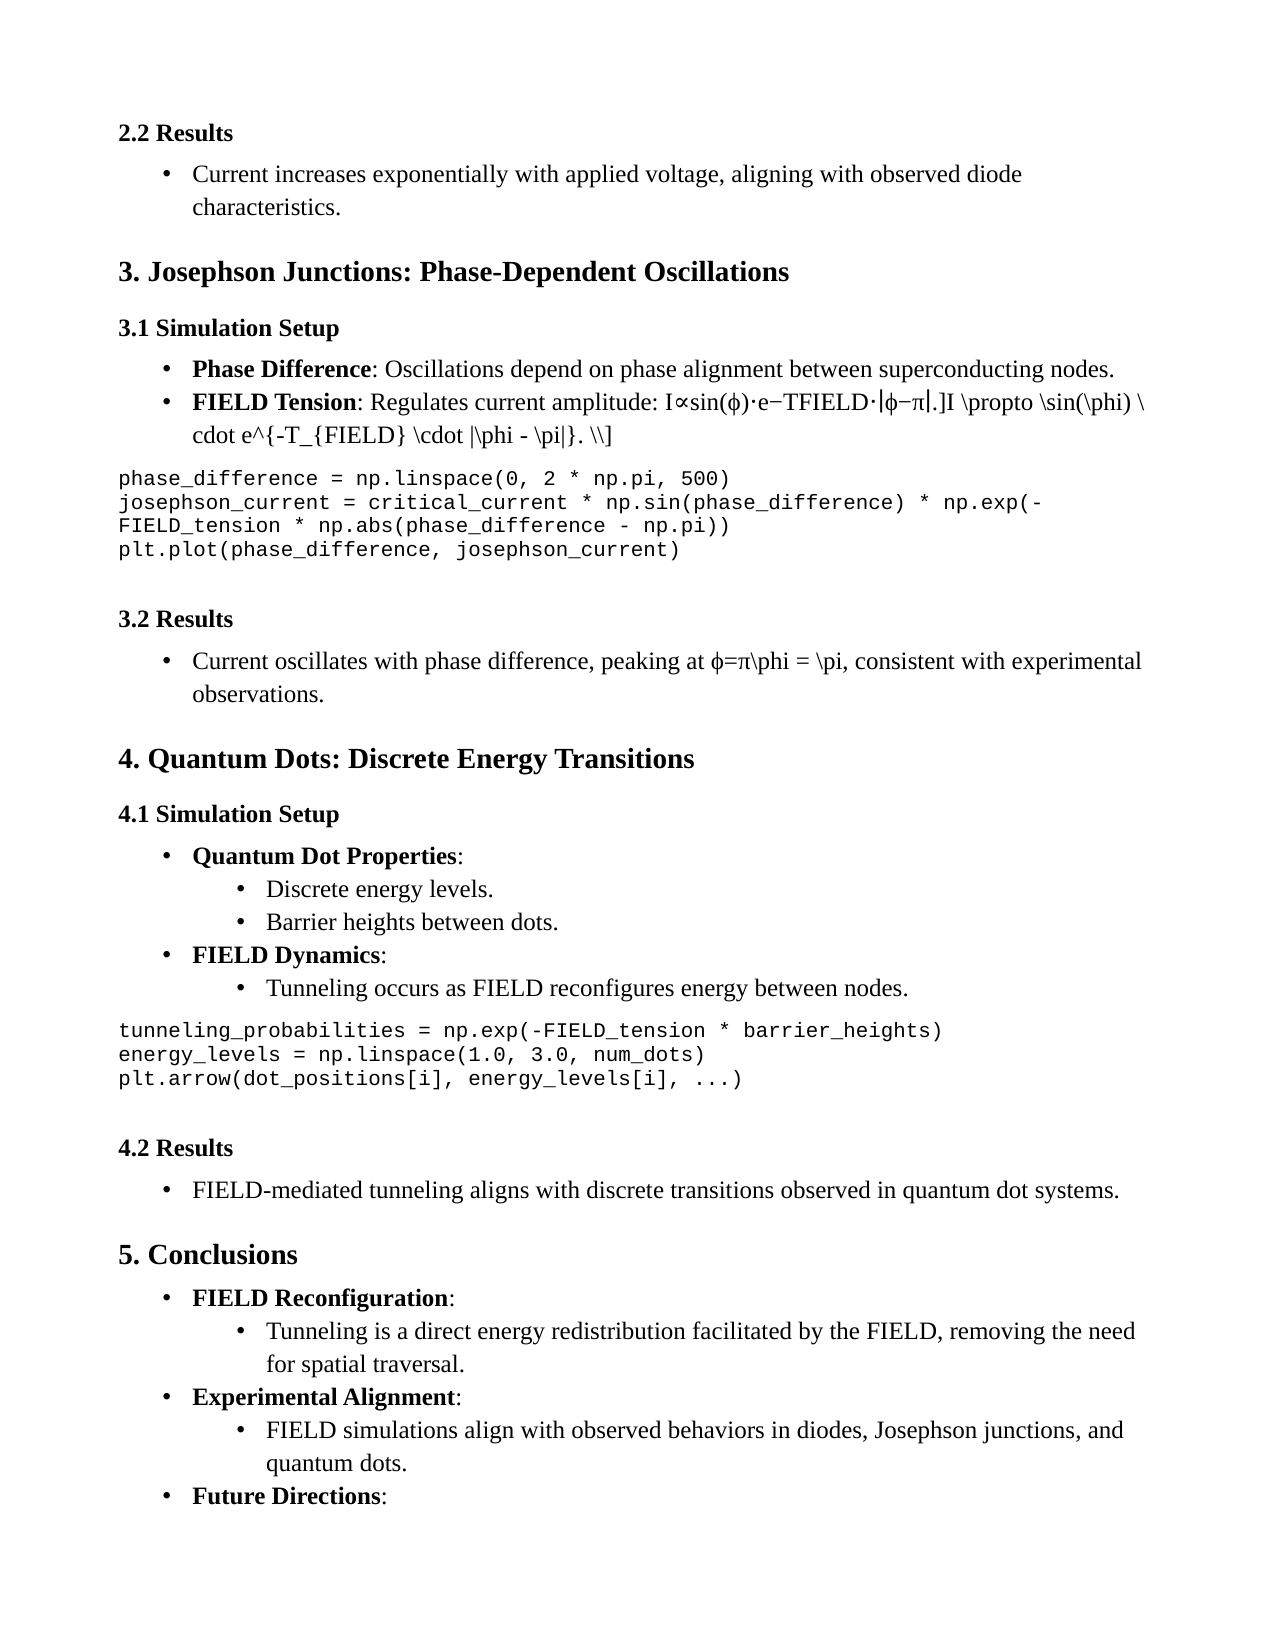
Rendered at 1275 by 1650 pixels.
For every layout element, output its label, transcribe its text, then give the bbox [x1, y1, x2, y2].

list Current increases exponentially with applied voltage, aligning with observed diode characteristics. [162, 159, 1157, 221]
list Phase Difference: Oscillations depend on phase alignment between superconducting nodes. [162, 354, 1157, 383]
list FIELD Dynamics: [162, 940, 1157, 969]
subtitle 4. Quantum Dots: Discrete Energy Transitions [118, 741, 1157, 774]
subtitle 4.1 Simulation Setup [118, 799, 1157, 828]
subtitle 3. Josephson Junctions: Phase-Dependent Oscillations [118, 254, 1157, 288]
subtitle 3.2 Results [118, 604, 1157, 633]
subtitle 5. Conclusions [118, 1237, 1157, 1270]
list FIELD simulations align with observed behaviors in diodes, Josephson junctions, and quantum dots. [236, 1415, 1157, 1477]
list FIELD Tension: Regulates current amplitude: I∝sin⁡(ϕ)⋅e−TFIELD⋅∣ϕ−π∣.]I \propto \sin(\phi) \cdot e^{-T_{FIELD} \cdot |\phi - \pi|}. \\] [162, 387, 1157, 449]
text plt.plot(phase_difference, josephson_current) [118, 539, 1157, 563]
subtitle 3.1 Simulation Setup [118, 313, 1157, 342]
list Current oscillates with phase difference, peaking at ϕ=π\phi = \pi, consistent with experimental observations. [162, 646, 1157, 708]
text phase_difference = np.linspace(0, 2 * np.pi, 500) [118, 468, 1157, 492]
list Future Directions: [162, 1481, 1157, 1510]
list FIELD Reconfiguration: [162, 1283, 1157, 1312]
text tunneling_probabilities = np.exp(-FIELD_tension * barrier_heights) [118, 1021, 1157, 1044]
list Tunneling occurs as FIELD reconfigures energy between nodes. [236, 973, 1157, 1002]
list Experimental Alignment: [162, 1382, 1157, 1411]
text josephson_current = critical_current * np.sin(phase_difference) * np.exp(-FIELD_tension * np.abs(phase_difference - np.pi)) [118, 492, 1157, 539]
list Discrete energy levels. [236, 874, 1157, 903]
subtitle 4.2 Results [118, 1133, 1157, 1162]
text energy_levels = np.linspace(1.0, 3.0, num_dots) [118, 1044, 1157, 1068]
list Quantum Dot Properties: [162, 841, 1157, 869]
text plt.arrow(dot_positions[i], energy_levels[i], ...) [118, 1068, 1157, 1091]
list FIELD-mediated tunneling aligns with discrete transitions observed in quantum dot systems. [162, 1175, 1157, 1203]
list Tunneling is a direct energy redistribution facilitated by the FIELD, removing the need for spatial traversal. [236, 1316, 1157, 1378]
list Barrier heights between dots. [236, 907, 1157, 936]
subtitle 2.2 Results [118, 118, 1157, 147]
